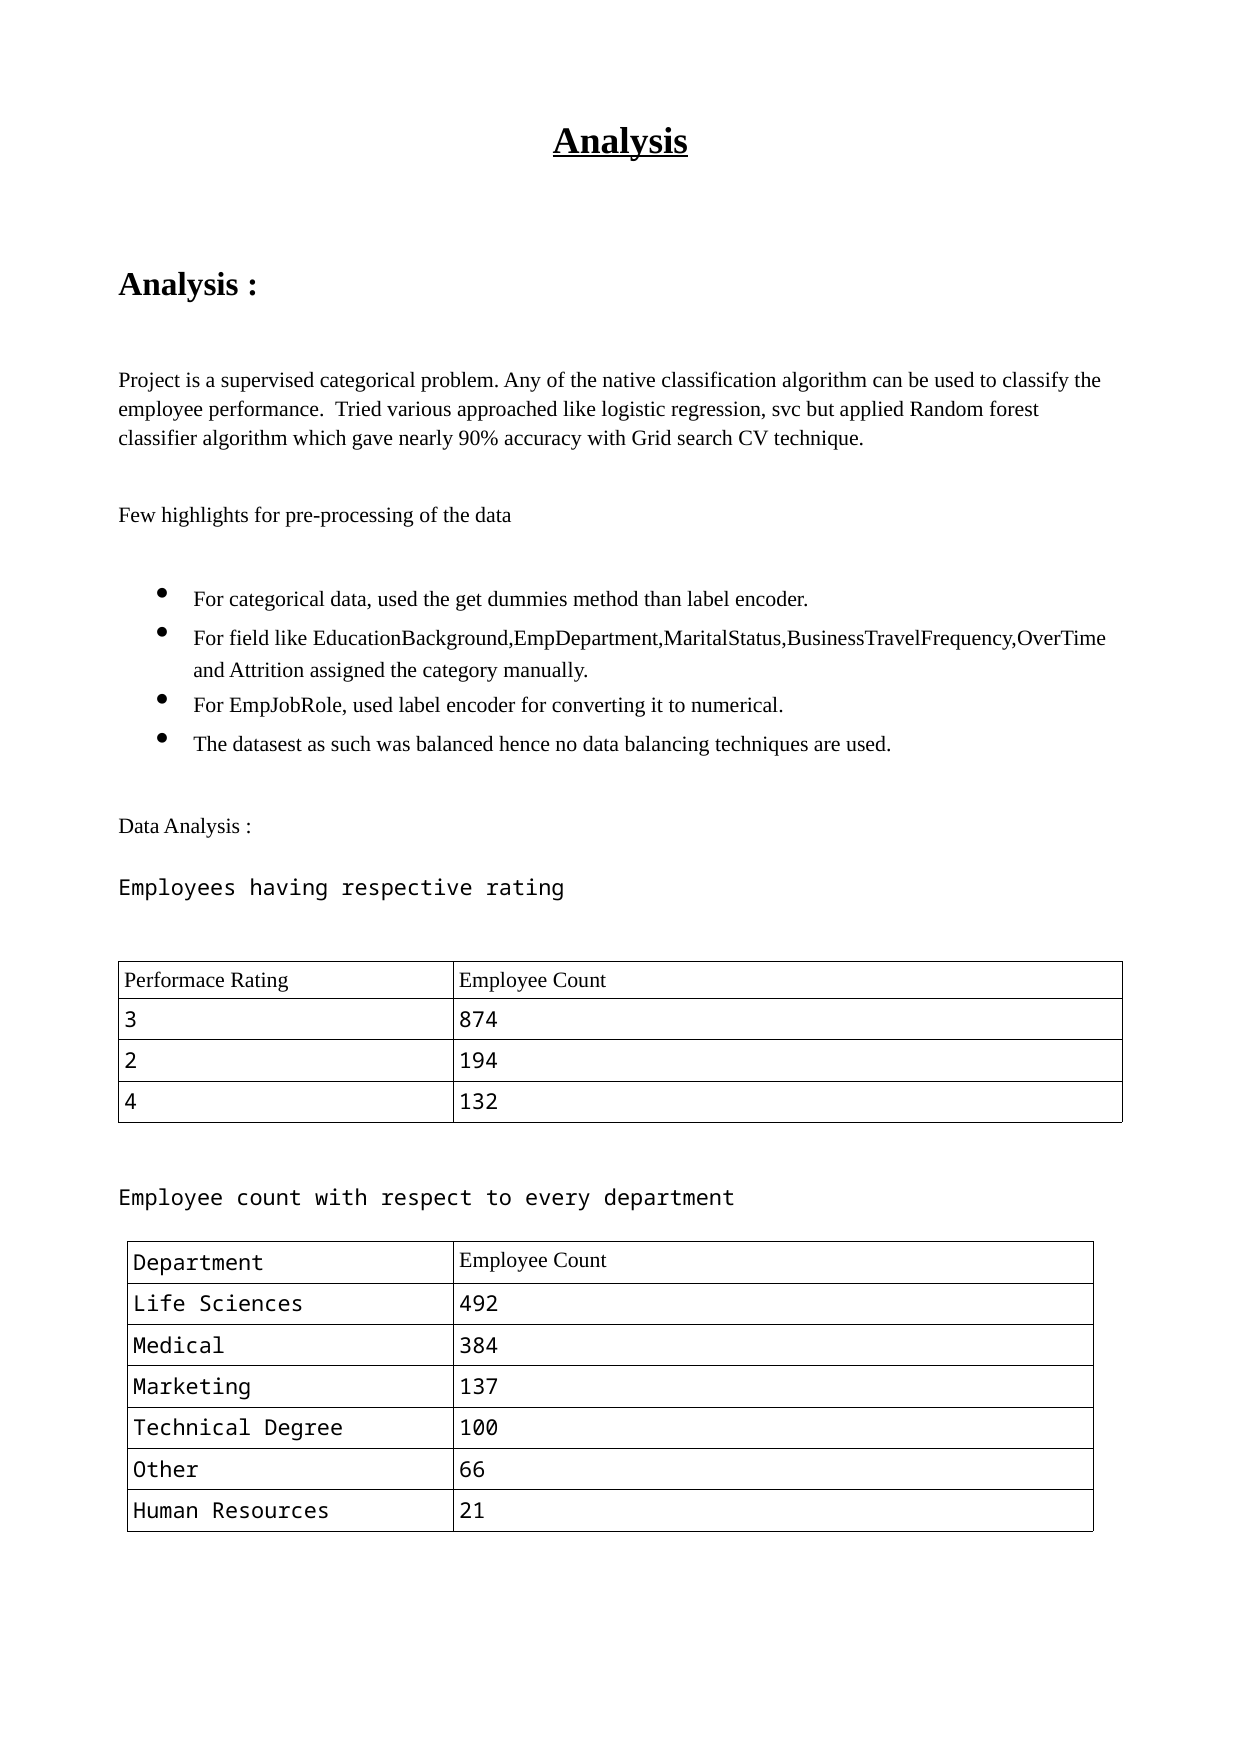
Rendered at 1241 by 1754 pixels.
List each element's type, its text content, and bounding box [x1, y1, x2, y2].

table_cell 132 [454, 1082, 1122, 1122]
table_header Performace Rating [119, 962, 453, 998]
subtitle Analysis : [118, 264, 1122, 303]
table_cell 874 [454, 999, 1122, 1039]
table_cell 137 [454, 1366, 1093, 1407]
table_cell Other [128, 1449, 453, 1489]
table_header Employee Count [454, 1242, 1093, 1282]
list For EmpJobRole, used label encoder for converting it to numerical. [156, 686, 1122, 720]
text Analysis [118, 118, 1122, 161]
table_cell Life Sciences [128, 1284, 453, 1324]
table_cell Human Resources [128, 1490, 453, 1531]
table_cell 194 [454, 1040, 1122, 1081]
list For categorical data, used the get dummies method than label encoder. [156, 580, 1122, 614]
list The datasest as such was balanced hence no data balancing techniques are used. [156, 725, 1122, 759]
table_cell Medical [128, 1325, 453, 1365]
text Employee count with respect to every department [118, 1182, 1122, 1211]
table_cell 100 [454, 1408, 1093, 1448]
table_header Department [128, 1242, 453, 1282]
text Project is a supervised categorical problem. Any of the native classification algorithm can be used to classify the employee performance. Tried various approached like logistic regression, svc but applied Random forest classifier algorithm which gave nearly 90% accuracy with Grid search CV technique. [118, 367, 1122, 450]
table_header Employee Count [454, 962, 1122, 998]
table_cell 2 [119, 1040, 453, 1081]
table_cell 66 [454, 1449, 1093, 1489]
text Data Analysis : [118, 813, 1122, 839]
text Few highlights for pre-processing of the data [118, 502, 1122, 528]
table_cell 384 [454, 1325, 1093, 1365]
list For field like EducationBackground,EmpDepartment,MaritalStatus,BusinessTravelFrequency,OverTime and Attrition assigned the category manually. [156, 619, 1122, 682]
table_cell 492 [454, 1284, 1093, 1324]
table_cell 4 [119, 1082, 453, 1122]
table_cell Marketing [128, 1366, 453, 1407]
table_cell 3 [119, 999, 453, 1039]
text Employees having respective rating [118, 872, 1122, 901]
table_cell Technical Degree [128, 1408, 453, 1448]
table_cell 21 [454, 1490, 1093, 1531]
